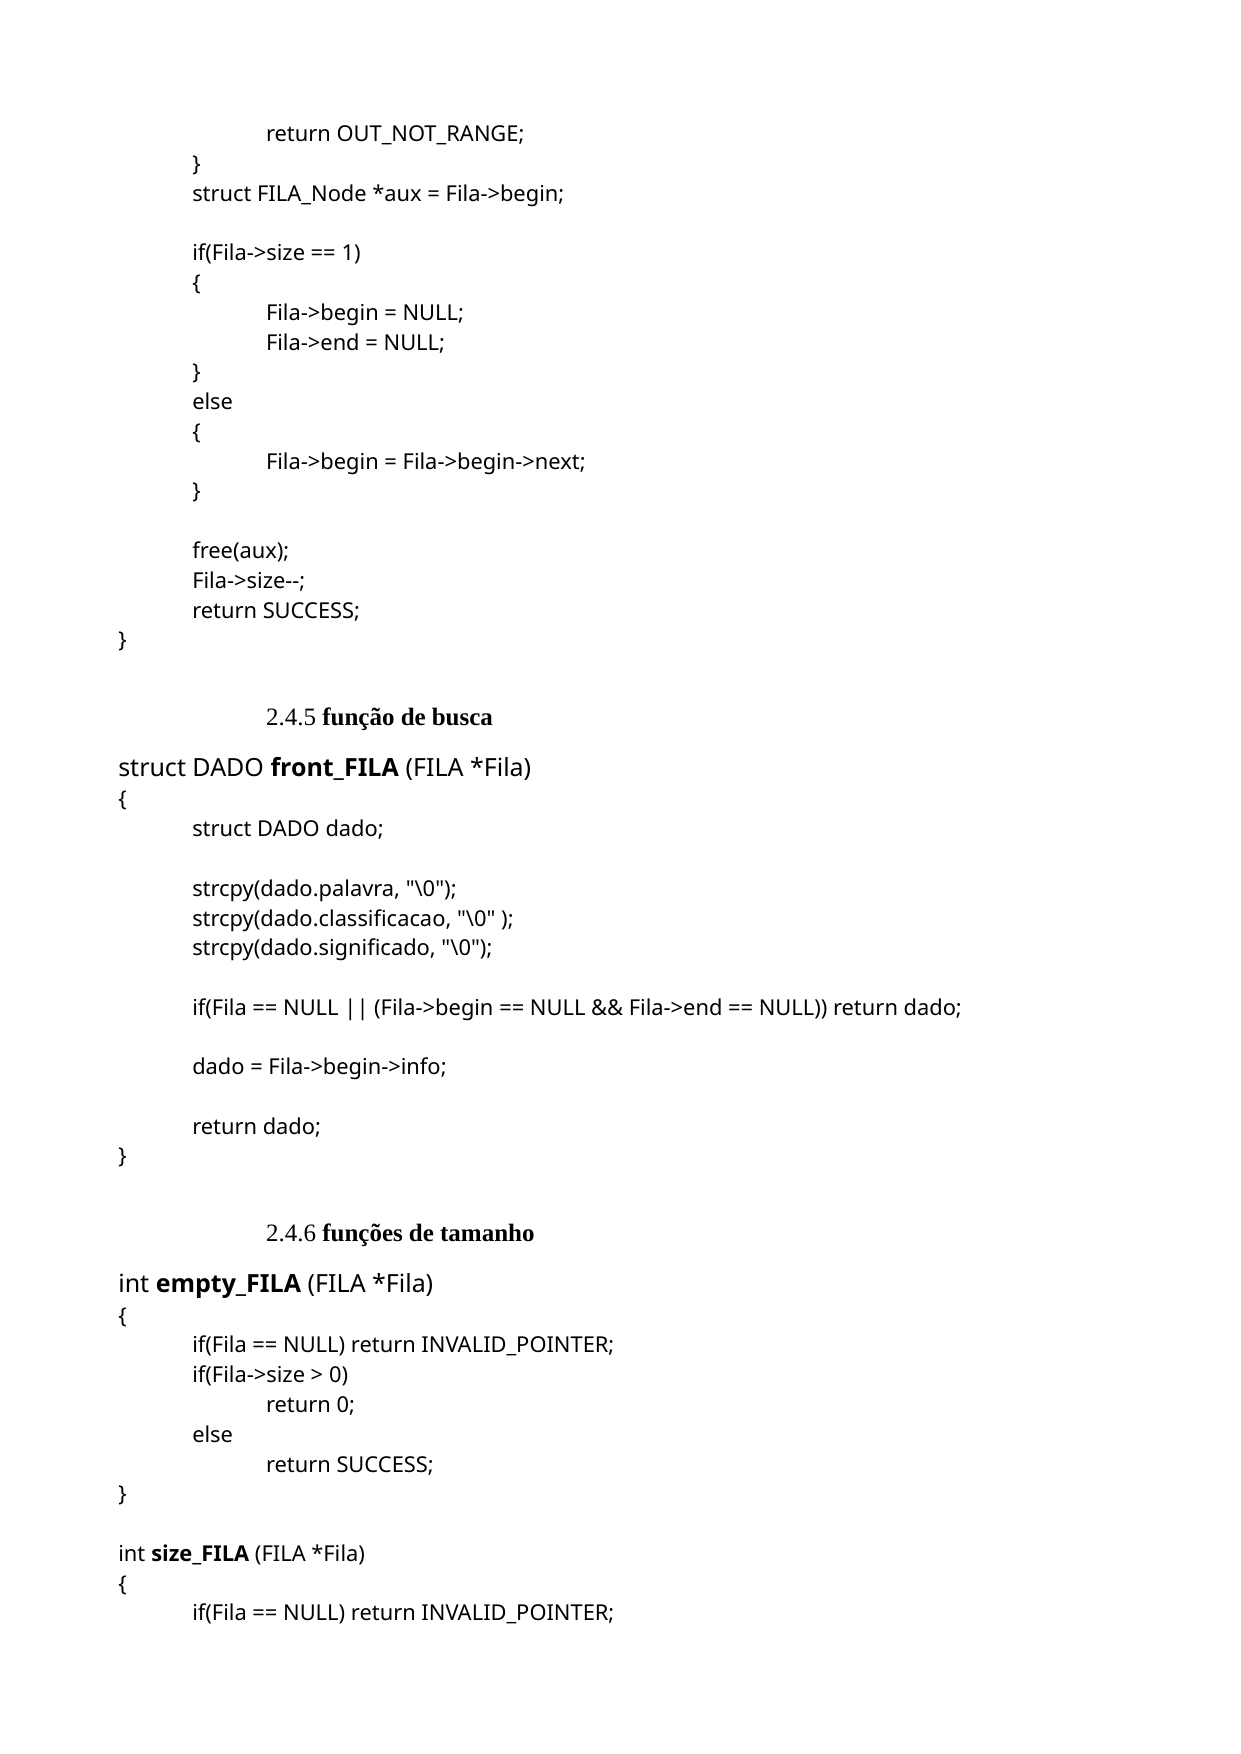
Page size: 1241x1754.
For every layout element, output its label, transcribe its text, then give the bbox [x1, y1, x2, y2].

text strcpy(dado.palavra, "\0"); [118, 873, 1122, 902]
text { [118, 416, 1122, 446]
text { [118, 1568, 1122, 1597]
text if(Fila->size > 0) [118, 1359, 1122, 1389]
text return dado; [118, 1111, 1122, 1141]
text } [118, 476, 1122, 505]
text strcpy(dado.significado, "\0"); [118, 932, 1122, 962]
text } [118, 1141, 1122, 1170]
text dado = Fila->begin->info; [118, 1051, 1122, 1081]
text return OUT_NOT_RANGE; [118, 118, 1122, 148]
text struct FILA_Node *aux = Fila->begin; [118, 178, 1122, 207]
text } [118, 148, 1122, 178]
text else [118, 1419, 1122, 1448]
text } [118, 356, 1122, 386]
text return SUCCESS; [118, 594, 1122, 624]
text if(Fila->size == 1) [118, 237, 1122, 267]
text return SUCCESS; [118, 1448, 1122, 1478]
text } [118, 624, 1122, 654]
text strcpy(dado.classificacao, "\0" ); [118, 902, 1122, 932]
text { [118, 783, 1122, 813]
text Fila->end = NULL; [118, 327, 1122, 356]
text { [118, 1299, 1122, 1329]
text if(Fila == NULL || (Fila->begin == NULL && Fila->end == NULL)) return dado; [118, 992, 1122, 1022]
text struct DADO dado; [118, 813, 1122, 843]
text Fila->size--; [118, 565, 1122, 594]
text } [118, 1478, 1122, 1508]
text int size_FILA (FILA *Fila) [118, 1538, 1122, 1568]
text 2.4.6 funções de tamanho [118, 1218, 1122, 1247]
text { [118, 267, 1122, 297]
text return 0; [118, 1389, 1122, 1419]
text int empty_FILA (FILA *Fila) [118, 1266, 1122, 1299]
text Fila->begin = Fila->begin->next; [118, 446, 1122, 476]
text 2.4.5 função de busca [118, 702, 1122, 731]
text struct DADO front_FILA (FILA *Fila) [118, 749, 1122, 783]
text if(Fila == NULL) return INVALID_POINTER; [118, 1329, 1122, 1359]
text if(Fila == NULL) return INVALID_POINTER; [118, 1597, 1122, 1627]
text else [118, 386, 1122, 416]
text Fila->begin = NULL; [118, 297, 1122, 327]
text free(aux); [118, 535, 1122, 565]
